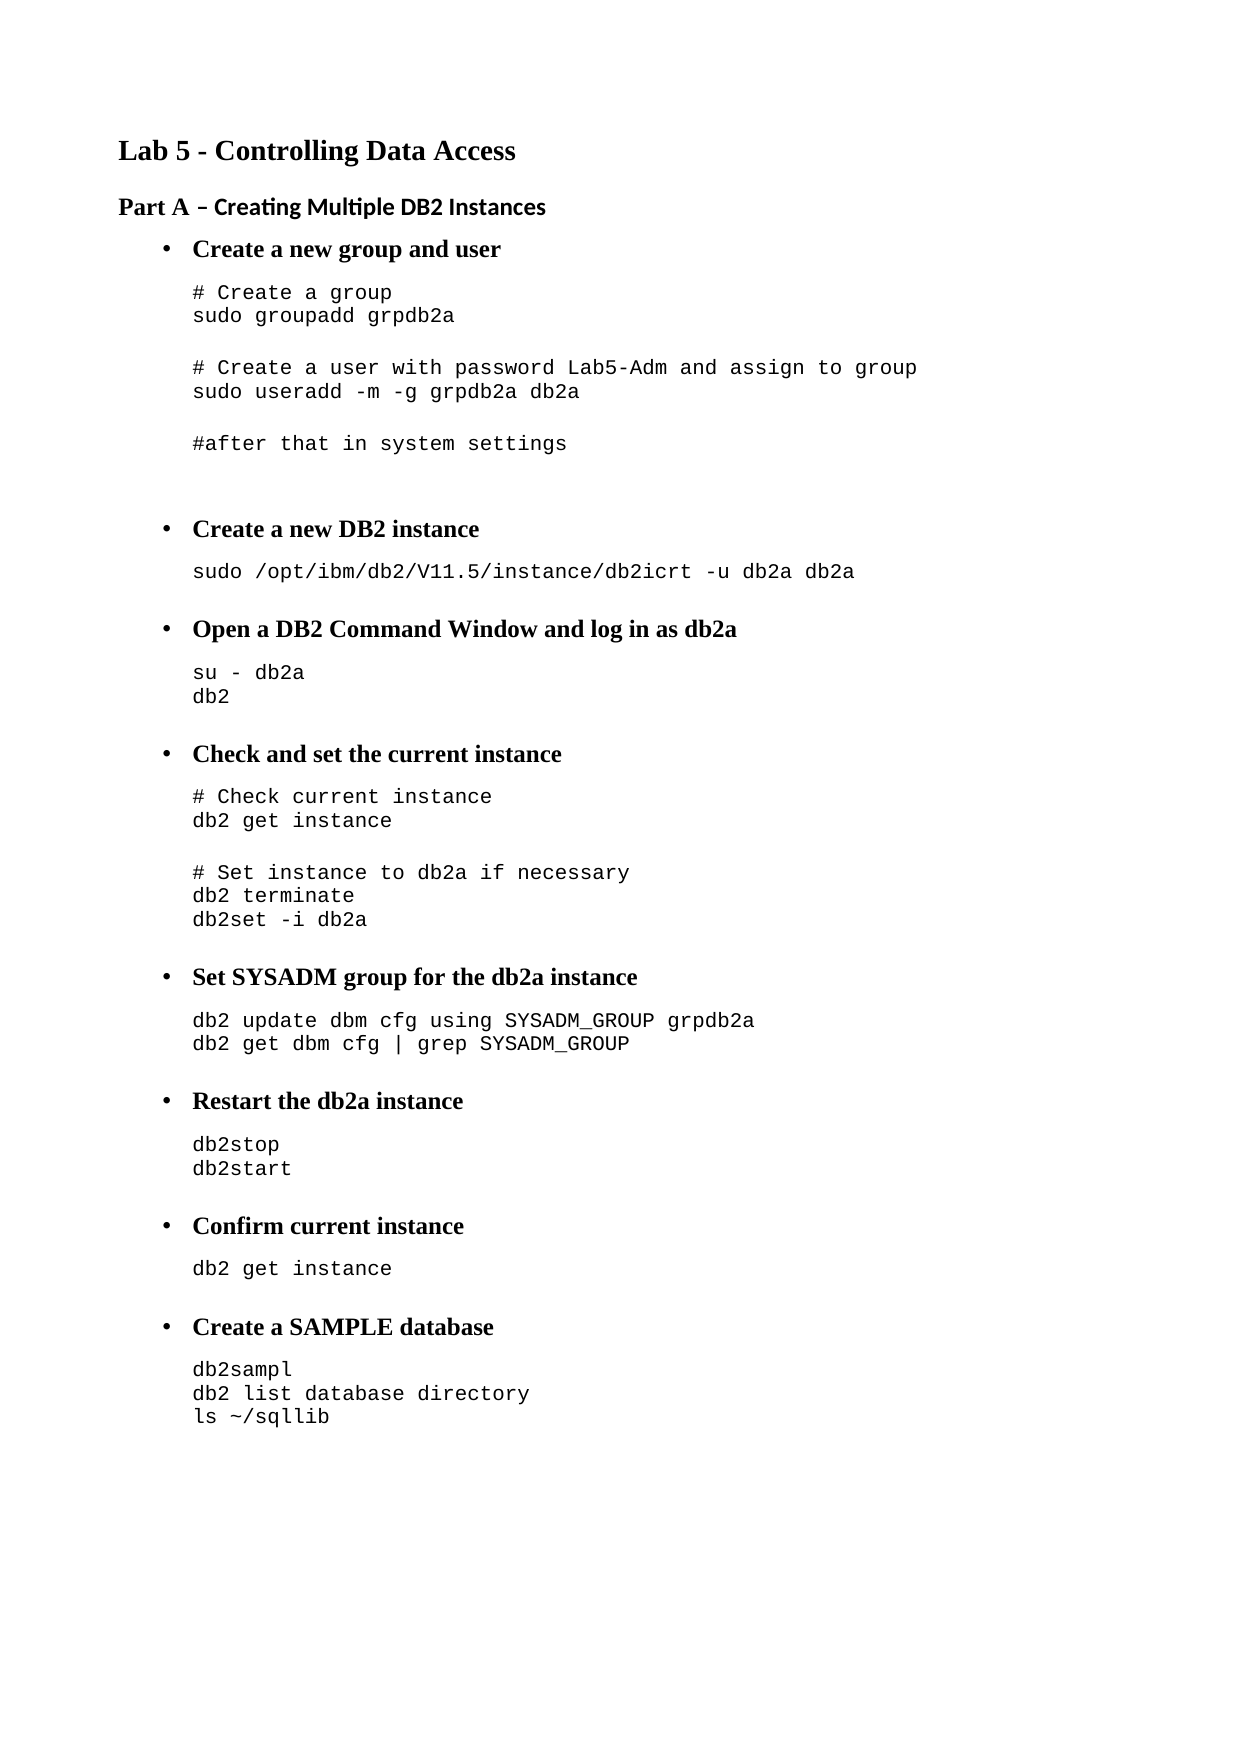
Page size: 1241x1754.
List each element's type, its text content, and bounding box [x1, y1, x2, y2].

text sudo /opt/ibm/db2/V11.5/instance/db2icrt -u db2a db2a [192, 561, 1122, 585]
text db2 get instance [192, 1258, 1122, 1282]
list Check and set the current instance [162, 739, 1122, 767]
list Restart the db2a instance [162, 1086, 1122, 1115]
list Create a SAMPLE database [162, 1312, 1122, 1340]
text # Set instance to db2a if necessary [192, 862, 1122, 885]
text # Create a user with password Lab5-Adm and assign to group [192, 357, 1122, 381]
list Create a new group and user [162, 234, 1122, 263]
text db2sampl [192, 1359, 1122, 1383]
text #after that in system settings [192, 432, 1122, 456]
text db2 list database directory [192, 1383, 1122, 1406]
text sudo useradd -m -g grpdb2a db2a [192, 381, 1122, 404]
text db2 get instance [192, 810, 1122, 834]
list Open a DB2 Command Window and log in as db2a [162, 614, 1122, 643]
text db2 terminate [192, 885, 1122, 909]
text db2stop [192, 1134, 1122, 1158]
text db2start [192, 1158, 1122, 1181]
text # Create a group [192, 282, 1122, 306]
text db2set -i db2a [192, 909, 1122, 933]
text Part A – Creating Multiple DB2 Instances [118, 191, 1122, 222]
text db2 update dbm cfg using SYSADM_GROUP grpdb2a [192, 1010, 1122, 1033]
text su - db2a [192, 662, 1122, 686]
text ls ~/sqllib [192, 1406, 1122, 1430]
list Set SYSADM group for the db2a instance [162, 962, 1122, 991]
text db2 get dbm cfg | grep SYSADM_GROUP [192, 1033, 1122, 1057]
list Confirm current instance [162, 1211, 1122, 1239]
list Create a new DB2 instance [162, 514, 1122, 542]
text # Check current instance [192, 786, 1122, 810]
text sudo groupadd grpdb2a [192, 306, 1122, 329]
text db2 [192, 686, 1122, 709]
text Lab 5 - Controlling Data Access [118, 133, 1122, 166]
